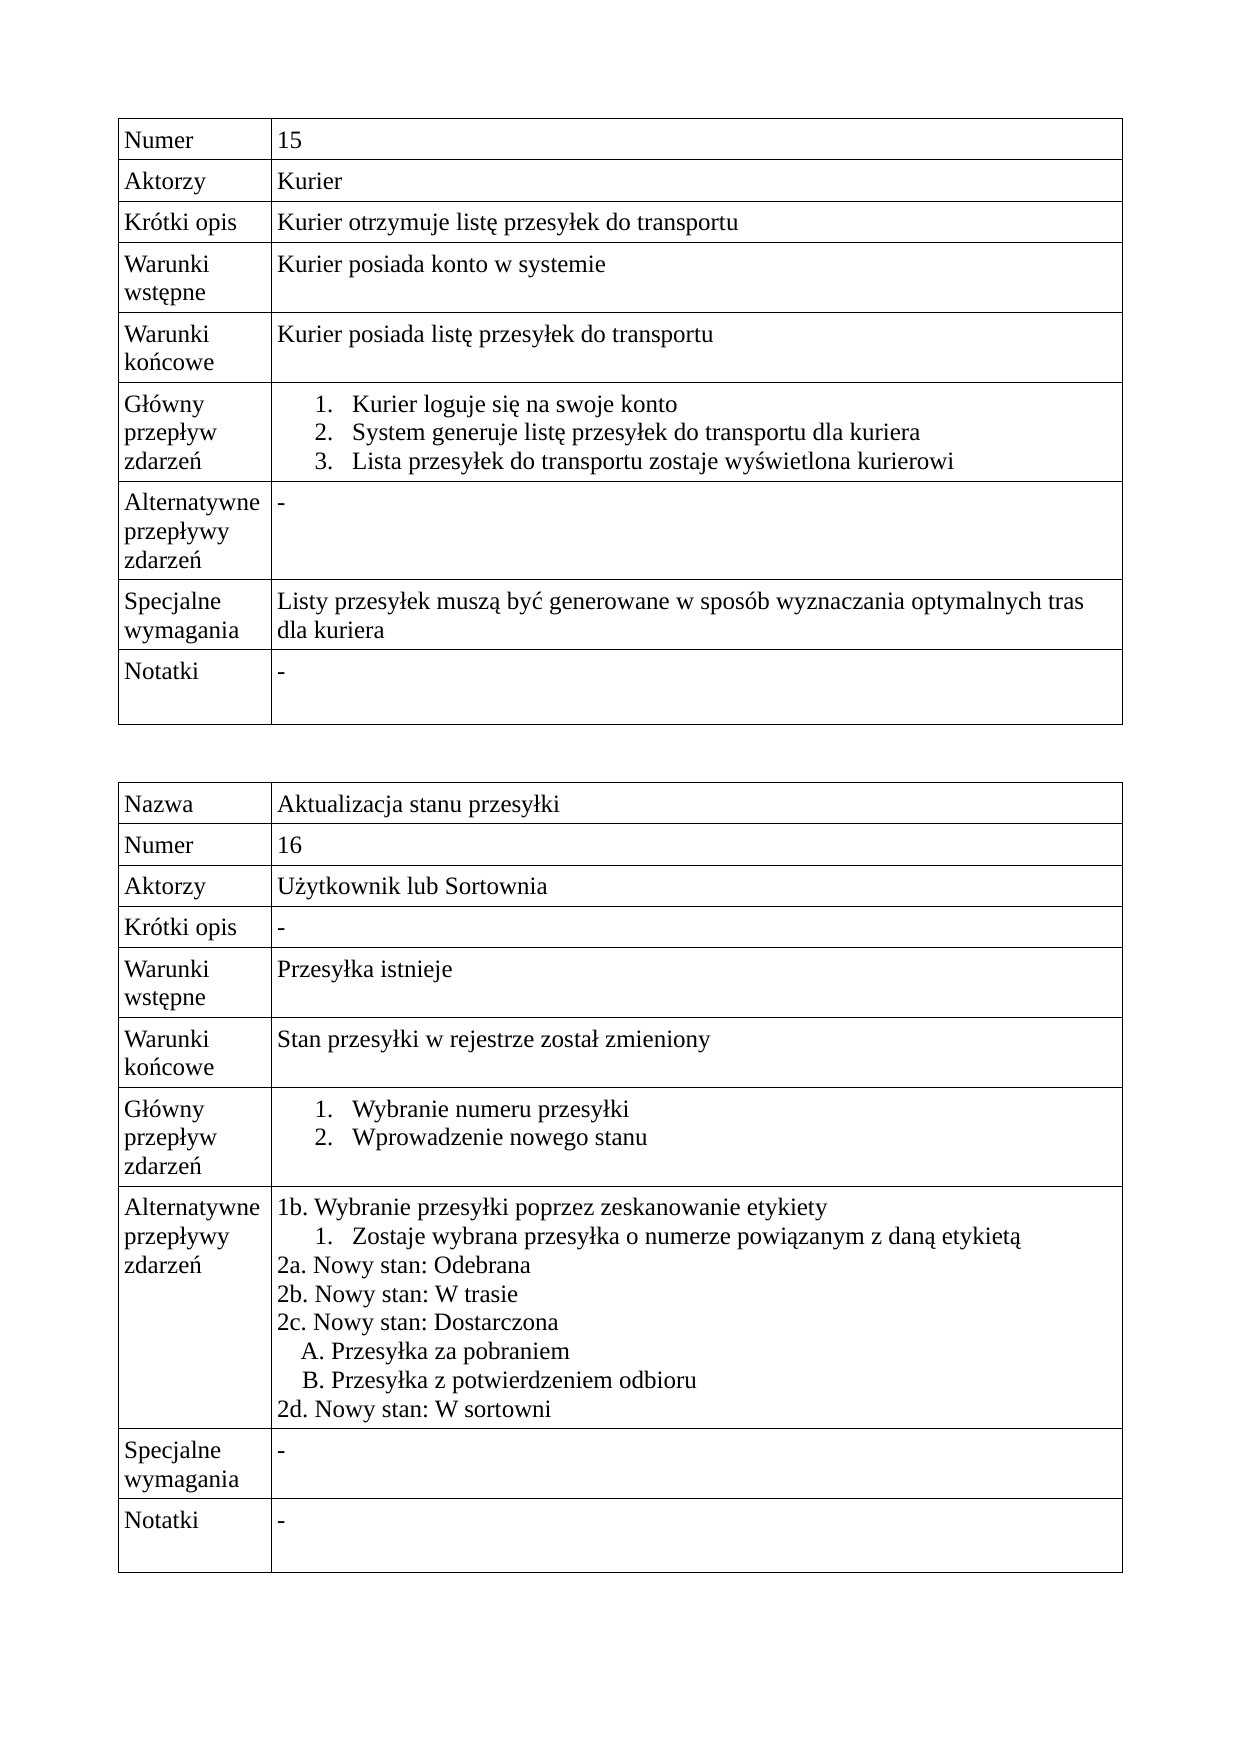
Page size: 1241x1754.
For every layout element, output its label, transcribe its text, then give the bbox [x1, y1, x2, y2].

table_cell Specjalne wymagania [119, 580, 271, 649]
table_cell Numer [119, 824, 271, 864]
table_cell Listy przesyłek muszą być generowane w sposób wyznaczania optymalnych tras dla kuriera [272, 580, 1122, 649]
table_cell 16 [272, 824, 1122, 864]
table_cell Stan przesyłki w rejestrze został zmieniony [272, 1018, 1122, 1087]
table_cell Aktorzy [119, 866, 271, 906]
table_cell 15 [272, 119, 1122, 159]
table_cell Wybranie numeru przesyłki Wprowadzenie nowego stanu [272, 1088, 1122, 1186]
table_cell Kurier [272, 160, 1122, 201]
table_cell - [272, 907, 1122, 947]
table_cell Warunki końcowe [119, 313, 271, 382]
table_cell Notatki [119, 1499, 271, 1572]
table_cell Krótki opis [119, 202, 271, 242]
table_cell Główny przepływ zdarzeń [119, 383, 271, 481]
table_cell Numer [119, 119, 271, 159]
table_cell Krótki opis [119, 907, 271, 947]
table_cell - [272, 650, 1122, 723]
table_cell Notatki [119, 650, 271, 723]
table_cell Kurier posiada listę przesyłek do transportu [272, 313, 1122, 382]
table_cell Kurier posiada konto w systemie [272, 243, 1122, 312]
table_cell 1b. Wybranie przesyłki poprzez zeskanowanie etykiety Zostaje wybrana przesyłka o numerze powiązanym z daną etykietą 2a. Nowy stan: Odebrana 2b. Nowy stan: W trasie 2c. Nowy stan: Dostarczona A. Przesyłka za pobraniem B. Przesyłka z potwierdzeniem odbioru 2d. Nowy stan: W sortowni [272, 1187, 1122, 1428]
table_cell Główny przepływ zdarzeń [119, 1088, 271, 1186]
table_cell Użytkownik lub Sortownia [272, 866, 1122, 906]
table_cell Kurier otrzymuje listę przesyłek do transportu [272, 202, 1122, 242]
table_cell Specjalne wymagania [119, 1429, 271, 1498]
table_cell - [272, 1499, 1122, 1572]
table_cell - [272, 482, 1122, 579]
table_cell Kurier loguje się na swoje konto System generuje listę przesyłek do transportu dla kuriera Lista przesyłek do transportu zostaje wyświetlona kurierowi [272, 383, 1122, 481]
table_cell Warunki wstępne [119, 243, 271, 312]
table_cell Alternatywne przepływy zdarzeń [119, 1187, 271, 1428]
table_header Nazwa [119, 783, 271, 823]
table_cell Przesyłka istnieje [272, 948, 1122, 1017]
table_cell Warunki wstępne [119, 948, 271, 1017]
table_cell - [272, 1429, 1122, 1498]
table_cell Warunki końcowe [119, 1018, 271, 1087]
table_cell Aktorzy [119, 160, 271, 201]
table_header Aktualizacja stanu przesyłki [272, 783, 1122, 823]
table_cell Alternatywne przepływy zdarzeń [119, 482, 271, 579]
